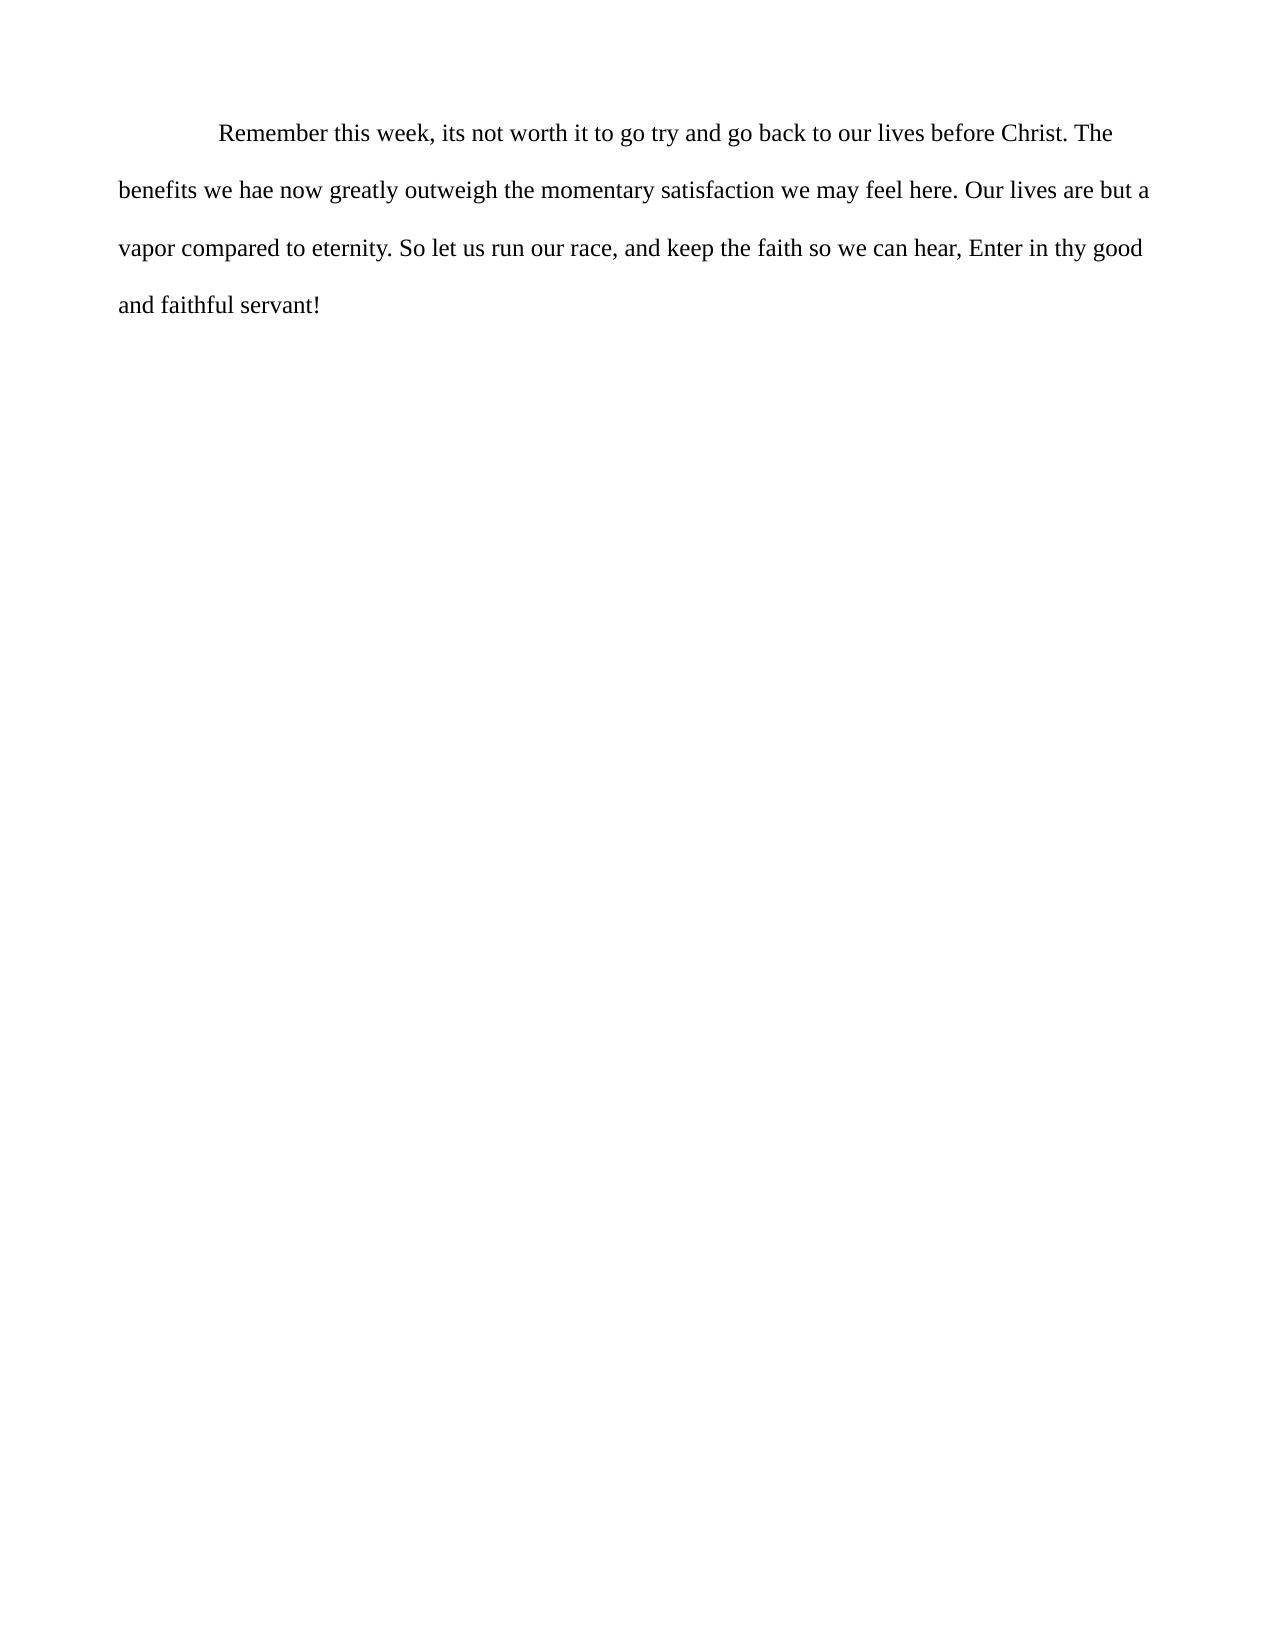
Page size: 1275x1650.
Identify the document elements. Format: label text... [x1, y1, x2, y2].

text Remember this week, its not worth it to go try and go back to our lives before Christ. The benefits we hae now greatly outweigh the momentary satisfaction we may feel here. Our lives are but a vapor compared to eternity. So let us run our race, and keep the faith so we can hear, Enter in thy good and faithful servant! [118, 118, 1157, 319]
